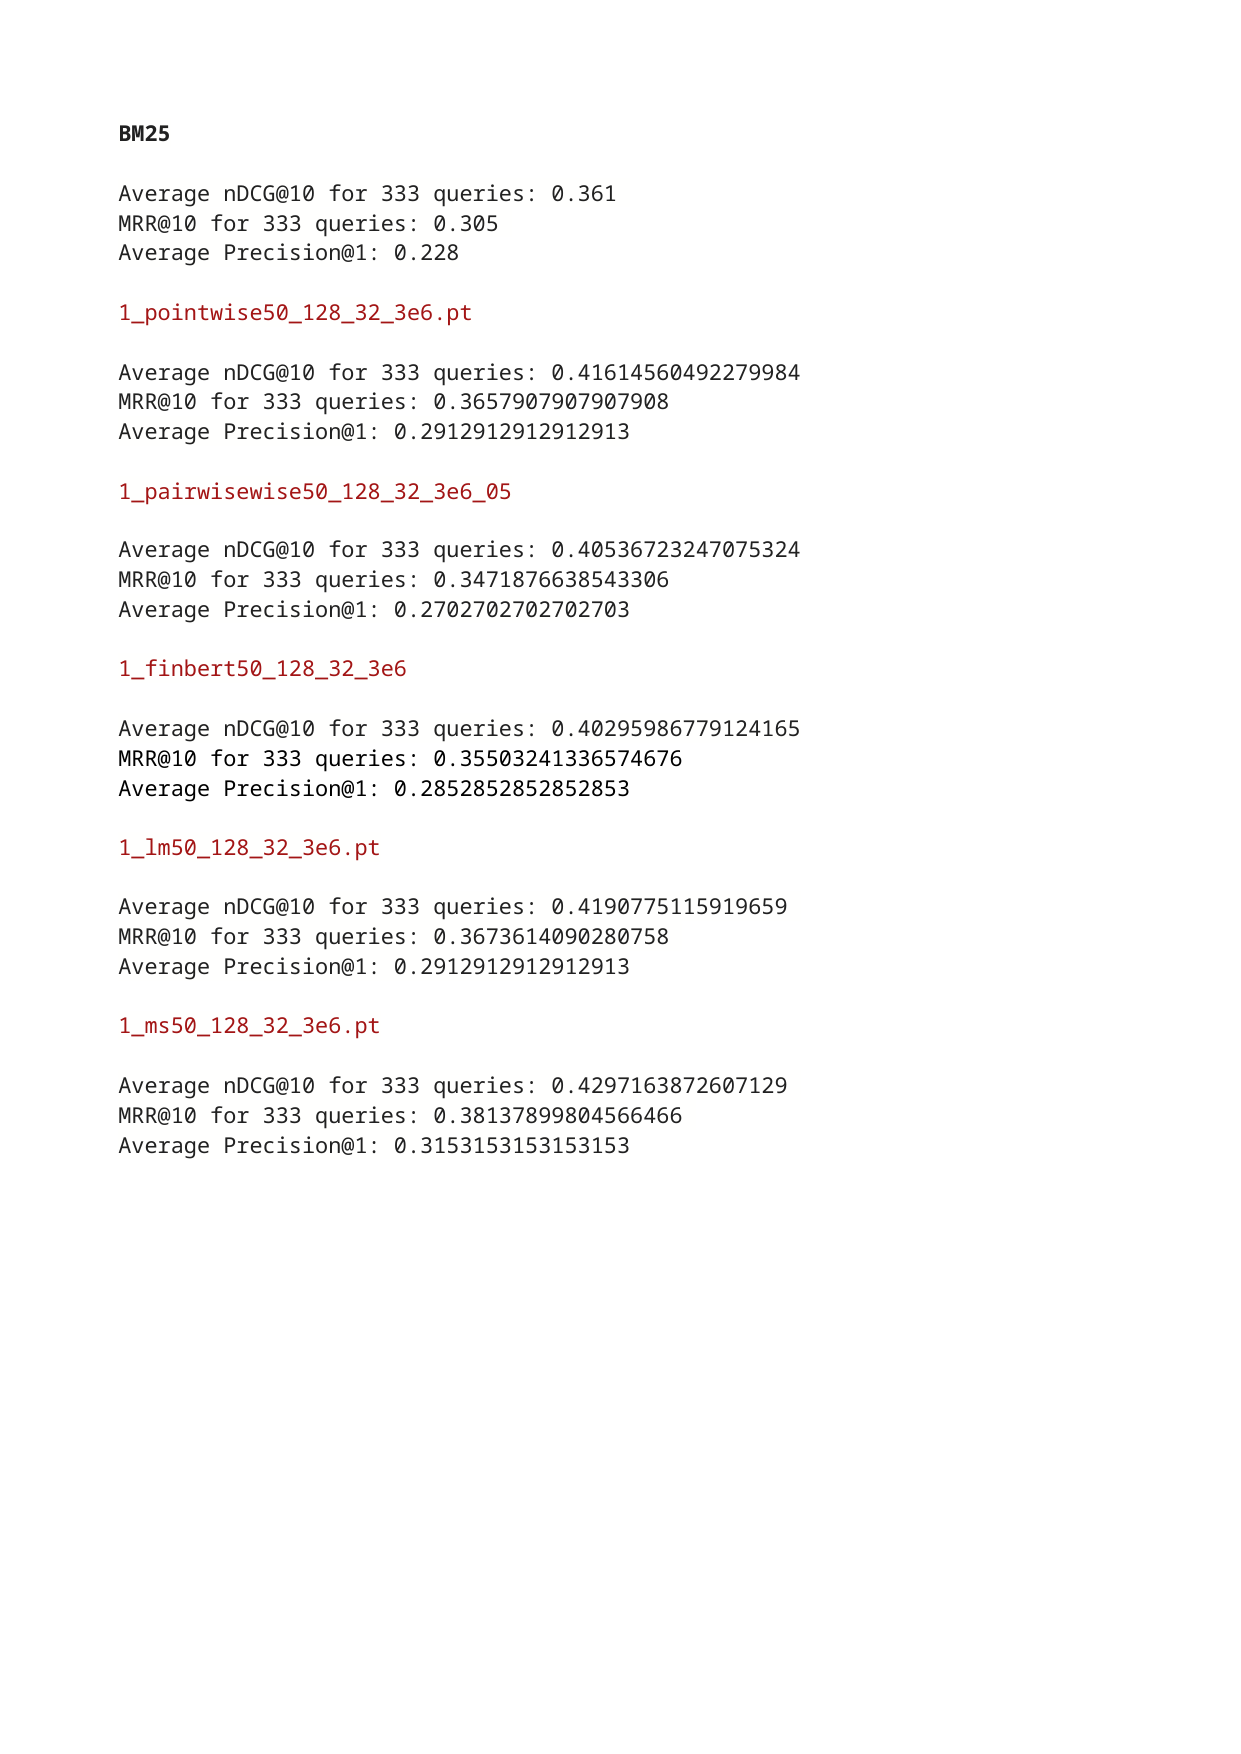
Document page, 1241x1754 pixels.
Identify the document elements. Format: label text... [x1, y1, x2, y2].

text MRR@10 for 333 queries: 0.305 [118, 207, 1122, 237]
text 1_lm50_128_32_3e6.pt [118, 832, 1122, 862]
text Average nDCG@10 for 333 queries: 0.4297163872607129 [118, 1070, 1122, 1100]
text Average nDCG@10 for 333 queries: 0.40295986779124165 MRR@10 for 333 queries: 0.35503241336574676 [118, 713, 1122, 772]
text Average Precision@1: 0.228 [118, 237, 1122, 267]
text Average Precision@1: 0.2912912912912913 [118, 416, 1122, 446]
text Average nDCG@10 for 333 queries: 0.40536723247075324 [118, 534, 1122, 564]
text 1_pointwise50_128_32_3e6.pt [118, 297, 1122, 327]
text 1_ms50_128_32_3e6.pt [118, 1011, 1122, 1040]
text Average Precision@1: 0.3153153153153153 [118, 1130, 1122, 1159]
text Average nDCG@10 for 333 queries: 0.4190775115919659 MRR@10 for 333 queries: 0.3673614090280758 Average Precision@1: 0.2912912912912913 [118, 891, 1122, 981]
text Average Precision@1: 0.2852852852852853 [118, 772, 1122, 802]
text 1_pairwisewise50_128_32_3e6_05 [118, 476, 1122, 505]
text BM25 [118, 118, 1122, 148]
text MRR@10 for 333 queries: 0.38137899804566466 [118, 1100, 1122, 1130]
text Average nDCG@10 for 333 queries: 0.361 [118, 178, 1122, 207]
text Average nDCG@10 for 333 queries: 0.41614560492279984 [118, 356, 1122, 386]
text MRR@10 for 333 queries: 0.3657907907907908 [118, 386, 1122, 416]
text 1_finbert50_128_32_3e6 [118, 653, 1122, 683]
text MRR@10 for 333 queries: 0.3471876638543306 [118, 564, 1122, 594]
text Average Precision@1: 0.2702702702702703 [118, 594, 1122, 623]
